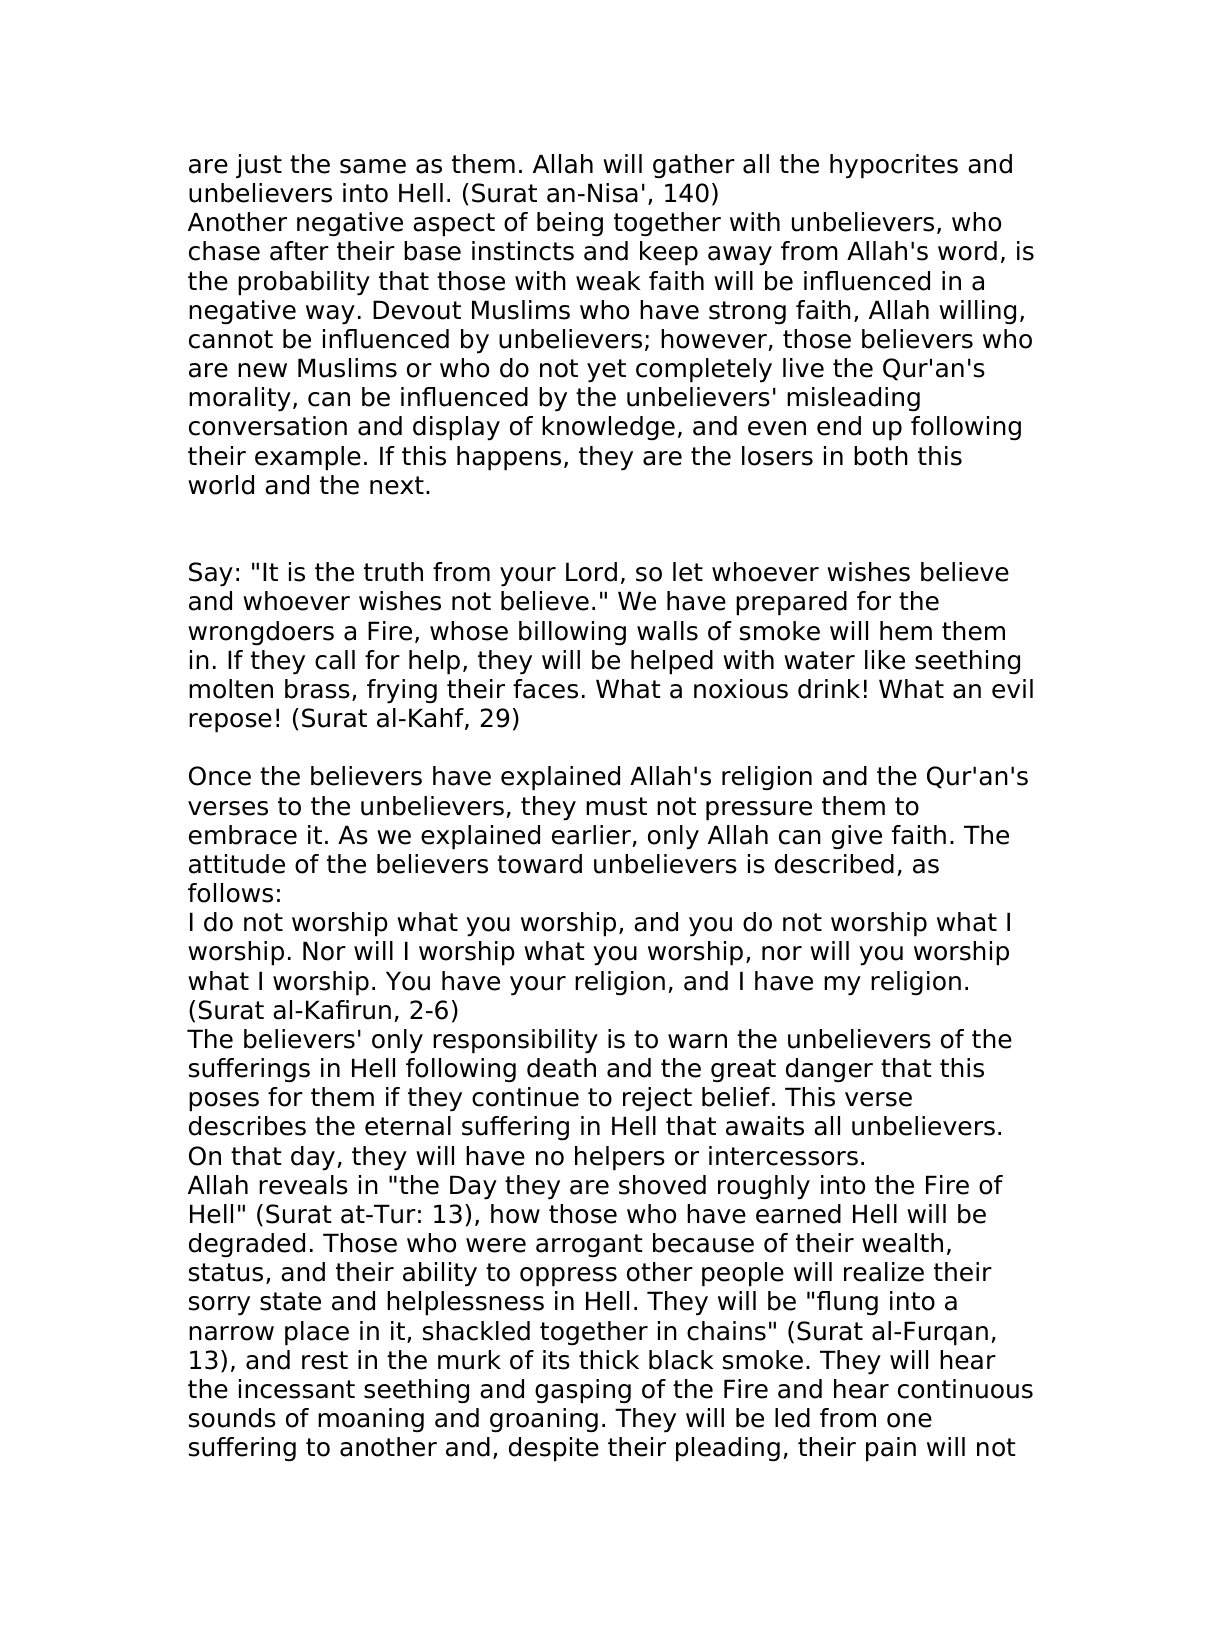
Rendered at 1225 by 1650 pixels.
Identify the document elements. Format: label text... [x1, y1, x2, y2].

text The believers' only responsibility is to warn the unbelievers of the sufferings in Hell following death and the great danger that this poses for them if they continue to reject belief. This verse describes the eternal suffering in Hell that awaits all unbelievers. On that day, they will have no helpers or intercessors. [187, 1025, 1037, 1171]
text Once the believers have explained Allah's religion and the Qur'an's verses to the unbelievers, they must not pressure them to embrace it. As we explained earlier, only Allah can give faith. The attitude of the believers toward unbelievers is described, as follows: [187, 762, 1037, 908]
text Another negative aspect of being together with unbelievers, who chase after their base instincts and keep away from Allah's word, is the probability that those with weak faith will be influenced in a negative way. Devout Muslims who have strong faith, Allah willing, cannot be influenced by unbelievers; however, those believers who are new Muslims or who do not yet completely live the Qur'an's morality, can be influenced by the unbelievers' misleading conversation and display of knowledge, and even end up following their example. If this happens, they are the losers in both this world and the next. [187, 208, 1037, 500]
text are just the same as them. Allah will gather all the hypocrites and unbelievers into Hell. (Surat an-Nisa', 140) [187, 150, 1037, 208]
text Say: "It is the truth from your Lord, so let whoever wishes believe and whoever wishes not believe." We have prepared for the wrongdoers a Fire, whose billowing walls of smoke will hem them in. If they call for help, they will be helped with water like seething molten brass, frying their faces. What a noxious drink! What an evil repose! (Surat al-Kahf, 29) [187, 558, 1037, 733]
text Allah reveals in "the Day they are shoved roughly into the Fire of Hell" (Surat at-Tur: 13), how those who have earned Hell will be degraded. Those who were arrogant because of their wealth, status, and their ability to oppress other people will realize their sorry state and helplessness in Hell. They will be "flung into a narrow place in it, shackled together in chains" (Surat al-Furqan, 13), and rest in the murk of its thick black smoke. They will hear the incessant seething and gasping of the Fire and hear continuous sounds of moaning and groaning. They will be led from one suffering to another and, despite their pleading, their pain will not [187, 1171, 1037, 1462]
text I do not worship what you worship, and you do not worship what I worship. Nor will I worship what you worship, nor will you worship what I worship. You have your religion, and I have my religion. (Surat al-Kafirun, 2-6) [187, 908, 1037, 1025]
